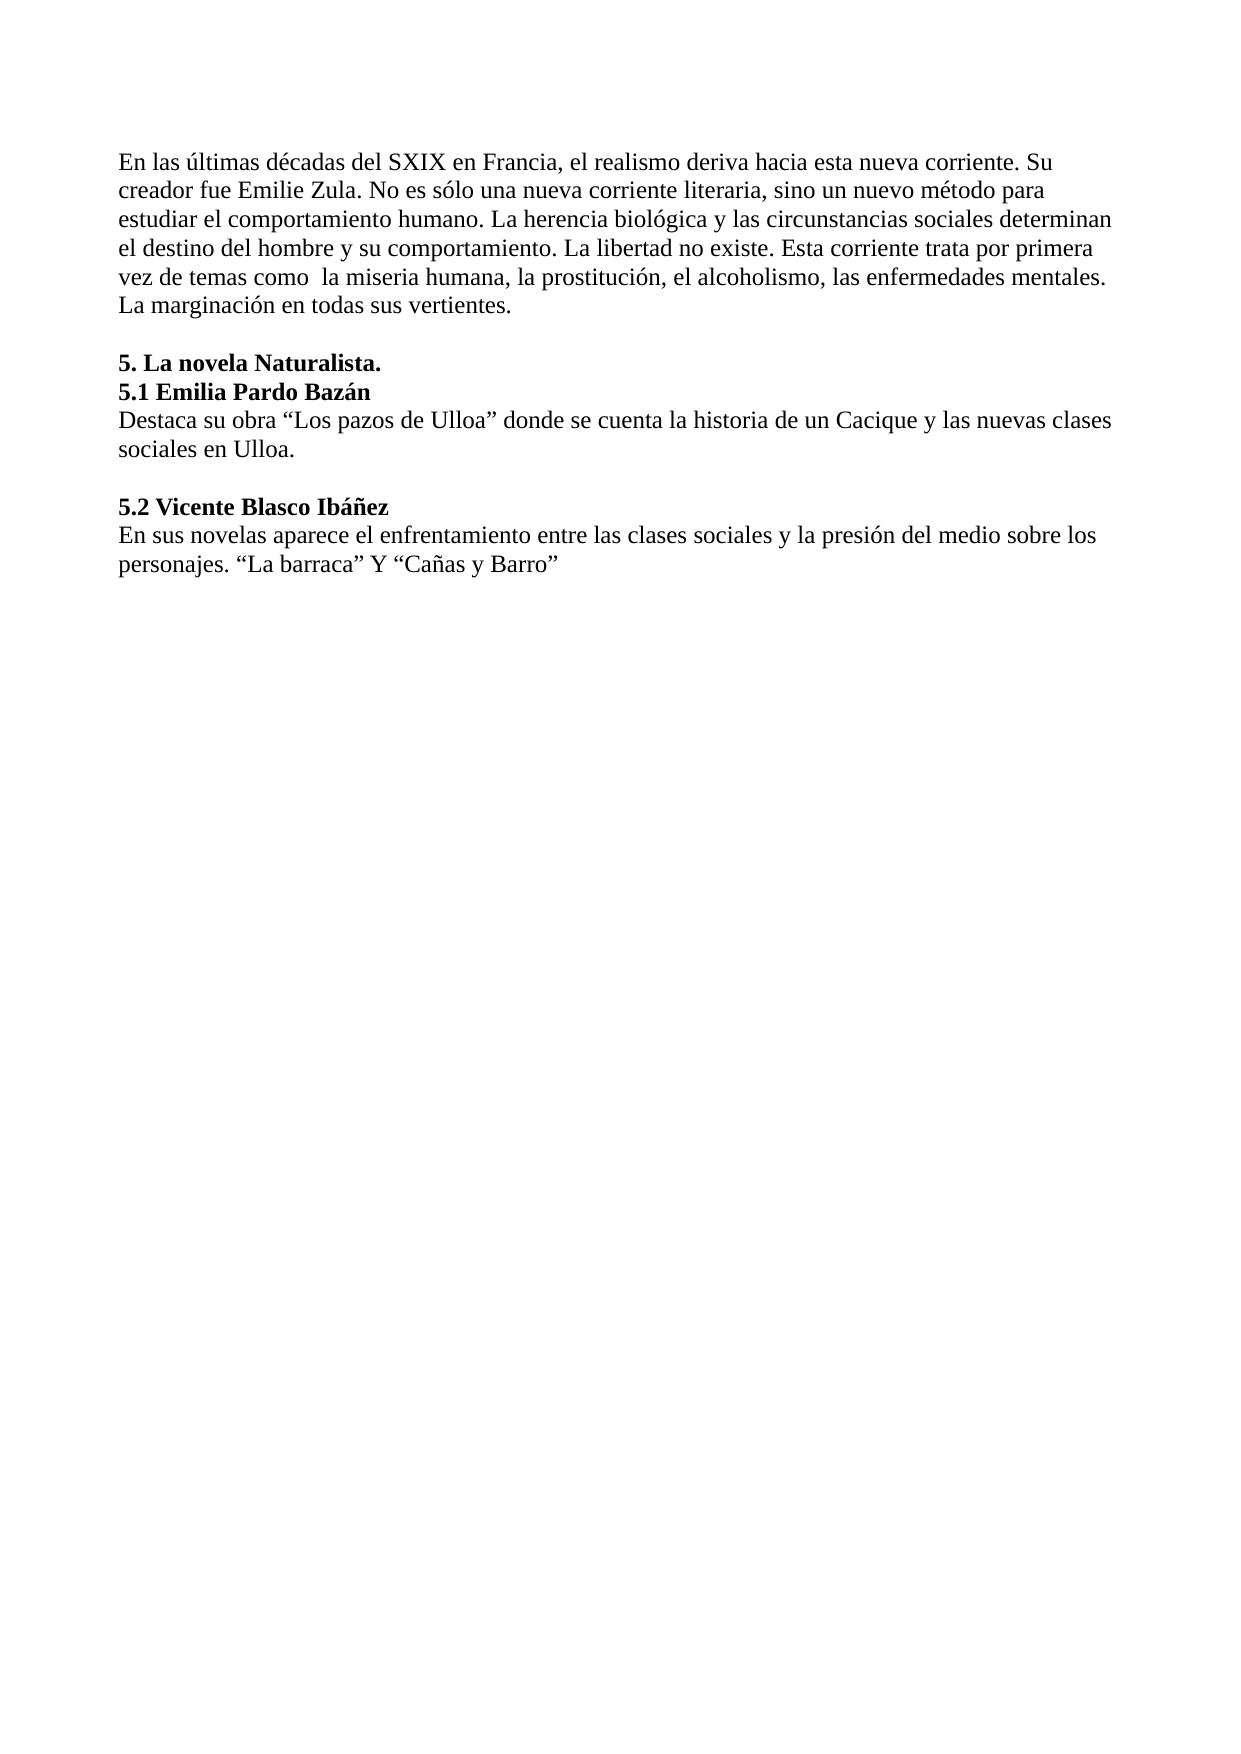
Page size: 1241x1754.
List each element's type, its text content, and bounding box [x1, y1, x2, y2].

text Destaca su obra “Los pazos de Ulloa” donde se cuenta la historia de un Cacique y las nuevas clases sociales en Ulloa. [118, 406, 1122, 463]
text En las últimas décadas del SXIX en Francia, el realismo deriva hacia esta nueva corriente. Su creador fue Emilie Zula. No es sólo una nueva corriente literaria, sino un nuevo método para estudiar el comportamiento humano. La herencia biológica y las circunstancias sociales determinan el destino del hombre y su comportamiento. La libertad no existe. Esta corriente trata por primera vez de temas como la miseria humana, la prostitución, el alcoholismo, las enfermedades mentales. La marginación en todas sus vertientes. [118, 147, 1122, 319]
text En sus novelas aparece el enfrentamiento entre las clases sociales y la presión del medio sobre los personajes. “La barraca” Y “Cañas y Barro” [118, 521, 1122, 578]
text 5.2 Vicente Blasco Ibáñez [118, 492, 1122, 521]
text 5.1 Emilia Pardo Bazán [118, 377, 1122, 406]
text 5. La novela Naturalista. [118, 348, 1122, 377]
